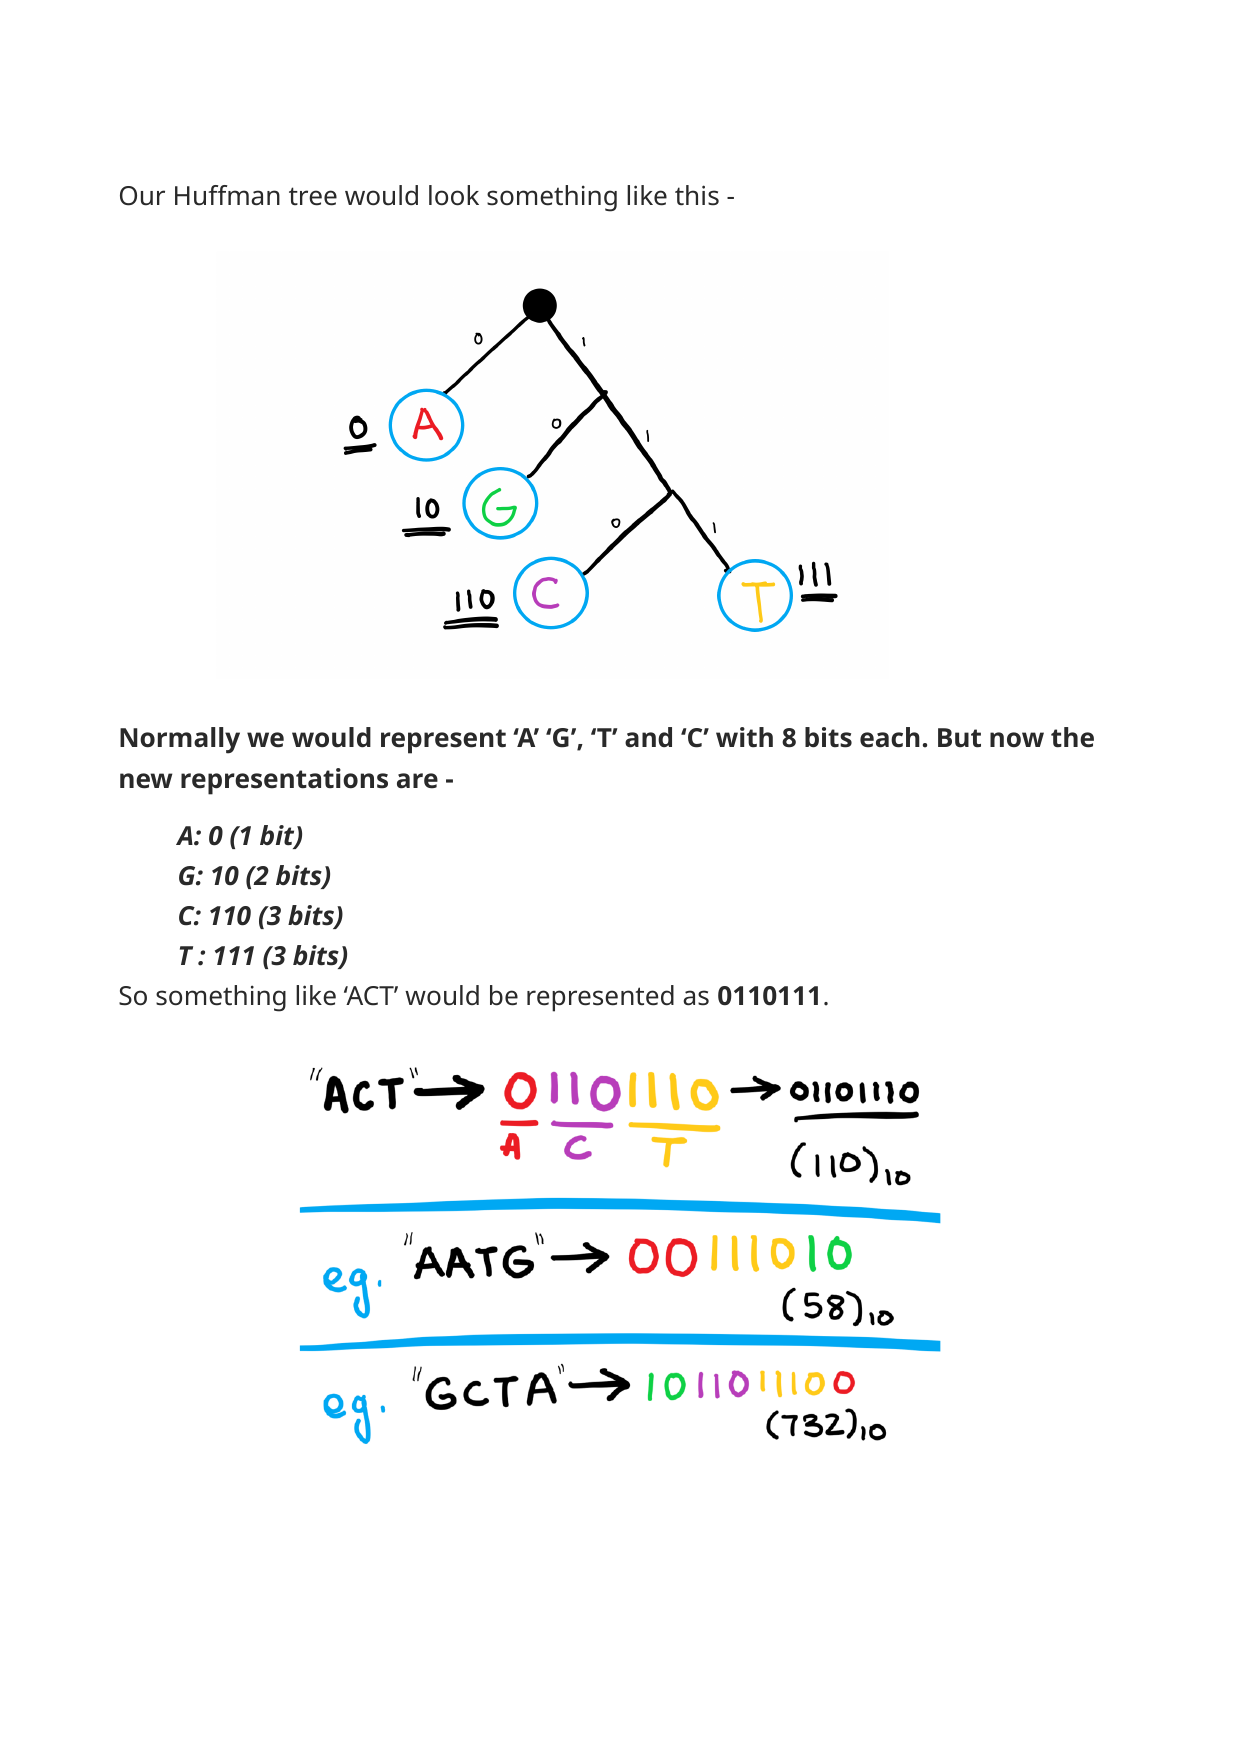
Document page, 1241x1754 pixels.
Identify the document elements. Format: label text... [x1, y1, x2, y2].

text C: 110 (3 bits) [177, 893, 1063, 933]
picture [299, 1038, 941, 1213]
text So something like ‘ACT’ would be represented as 0110111. [118, 973, 1122, 1013]
text G: 10 (2 bits) [177, 853, 1063, 893]
picture [299, 1209, 941, 1345]
text A: 0 (1 bit) [177, 813, 1063, 853]
text Normally we would represent ‘A’ ‘G’, ‘T’ and ‘C’ with 8 bits each. But now the new representations are - [118, 719, 1122, 796]
picture [216, 251, 889, 679]
picture [299, 1344, 941, 1450]
text Our Huffman tree would look something like this - [118, 173, 1122, 213]
text T : 111 (3 bits) [177, 933, 1063, 973]
